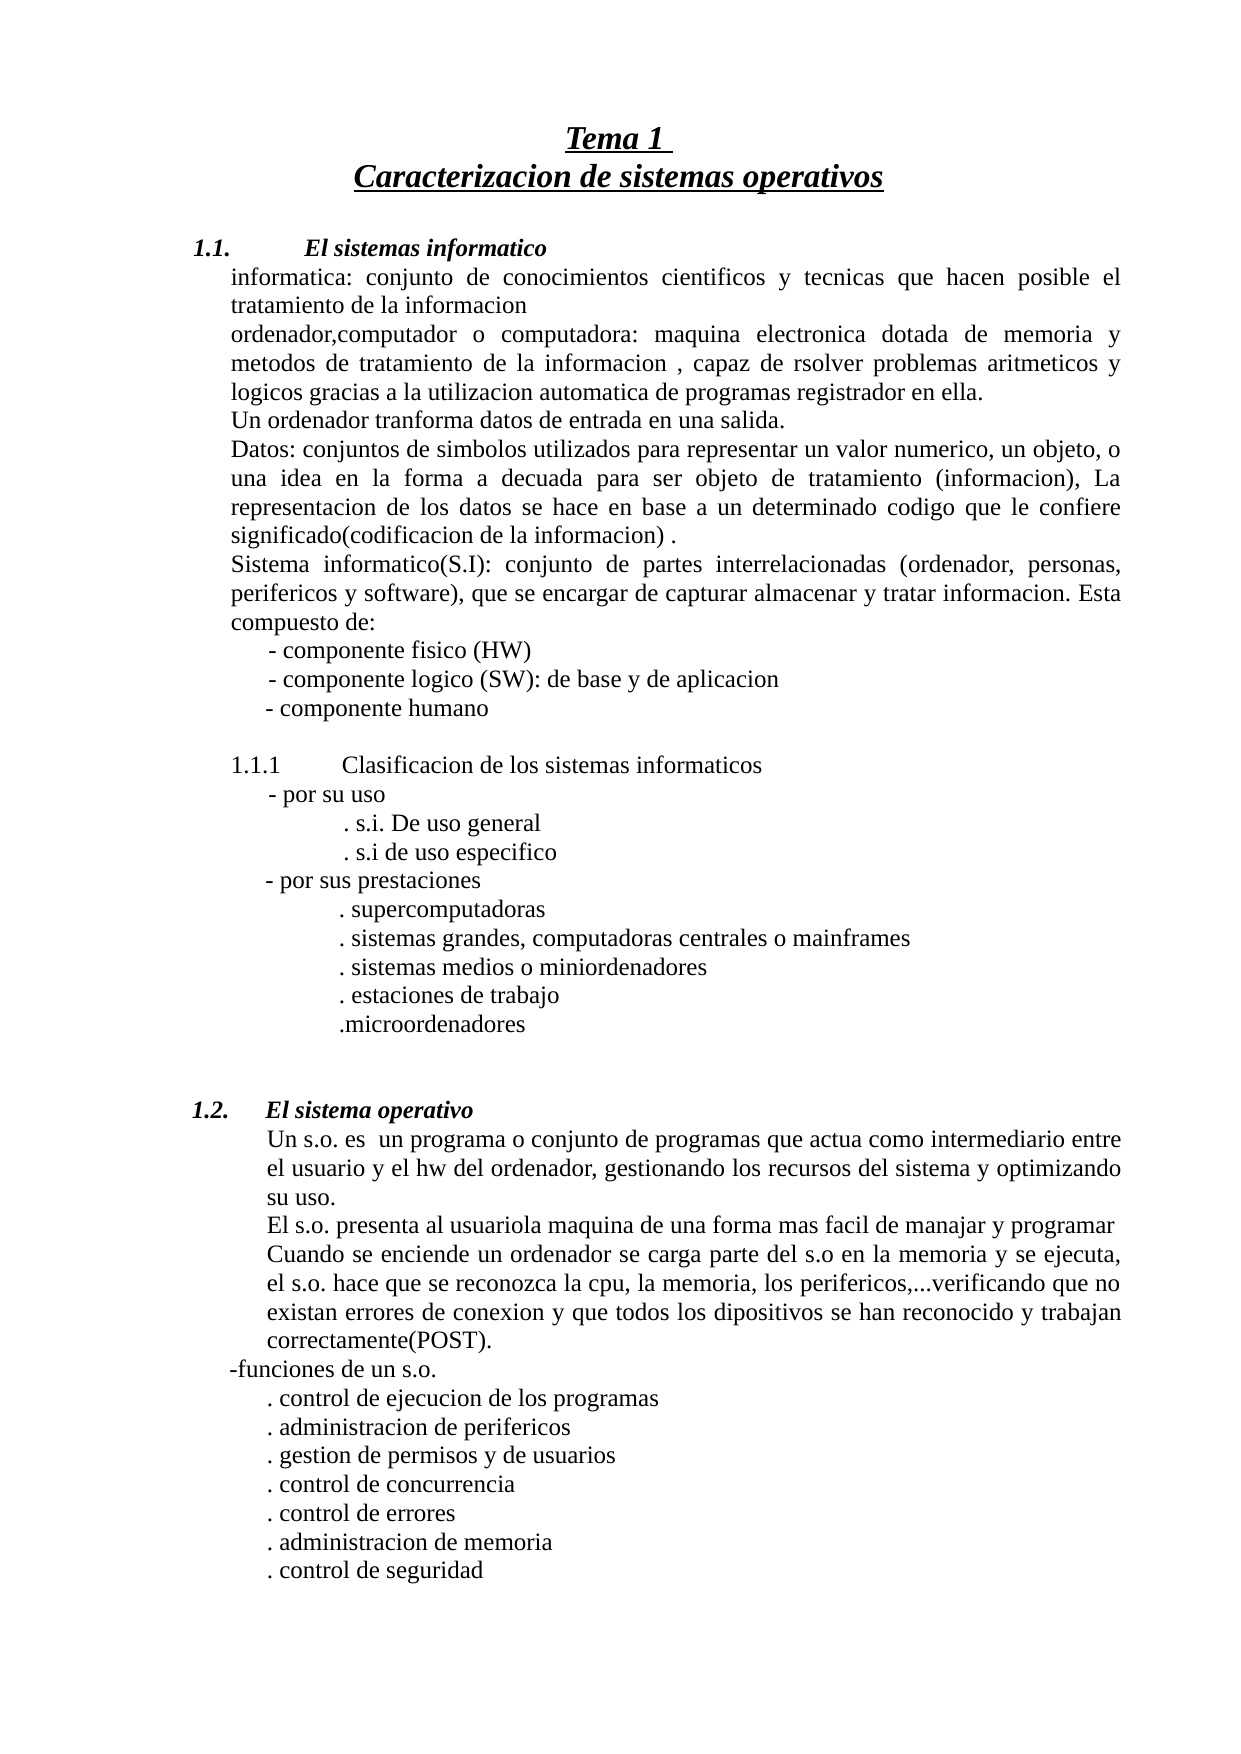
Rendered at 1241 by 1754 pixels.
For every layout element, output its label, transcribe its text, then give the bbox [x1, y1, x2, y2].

list informatica: conjunto de conocimientos cientificos y tecnicas que hacen posible el tratamiento de la informacion [193, 262, 1122, 319]
text . administracion de perifericos [229, 1412, 1122, 1441]
list ordenador,computador o computadora: maquina electronica dotada de memoria y metodos de tratamiento de la informacion , capaz de rsolver problemas aritmeticos y logicos gracias a la utilizacion automatica de programas registrador en ella. [193, 319, 1122, 406]
list Clasificacion de los sistemas informaticos [231, 751, 1122, 779]
text . gestion de permisos y de usuarios [229, 1441, 1122, 1469]
text El s.o. presenta al usuariola maquina de una forma mas facil de manajar y programar [229, 1211, 1122, 1239]
text . control de ejecucion de los programas [229, 1383, 1122, 1412]
text . control de seguridad [229, 1556, 1122, 1584]
text . sistemas grandes, computadoras centrales o mainframes [118, 923, 1122, 952]
text . sistemas medios o miniordenadores [118, 952, 1122, 981]
text . administracion de memoria [229, 1527, 1122, 1556]
text . supercomputadoras [118, 894, 1122, 923]
text -funciones de un s.o. [229, 1354, 1122, 1383]
list El sistemas informatico [193, 233, 1122, 262]
text Cuando se enciende un ordenador se carga parte del s.o en la memoria y se ejecuta, el s.o. hace que se reconozca la cpu, la memoria, los perifericos,...verificando que no existan errores de conexion y que todos los dipositivos se han reconocido y trabajan correctamente(POST). [229, 1239, 1122, 1354]
text 1.2. El sistema operativo [118, 1096, 1122, 1124]
list - por su uso [231, 779, 1122, 808]
text . control de errores [229, 1498, 1122, 1527]
list Datos: conjuntos de simbolos utilizados para representar un valor numerico, un objeto, o una idea en la forma a decuada para ser objeto de tratamiento (informacion), La representacion de los datos se hace en base a un determinado codigo que le confiere significado(codificacion de la informacion) . [193, 434, 1122, 549]
text . control de concurrencia [229, 1469, 1122, 1498]
text Un s.o. es un programa o conjunto de programas que actua como intermediario entre el usuario y el hw del ordenador, gestionando los recursos del sistema y optimizando su uso. [229, 1124, 1122, 1211]
list - componente logico (SW): de base y de aplicacion [231, 664, 1122, 693]
text - componente humano [118, 693, 1122, 722]
list . s.i de uso especifico [306, 837, 1122, 866]
list . s.i. De uso general [306, 808, 1122, 837]
text Caracterizacion de sistemas operativos [118, 156, 1122, 195]
text .microordenadores [118, 1009, 1122, 1038]
text Tema 1 [118, 118, 1122, 156]
text - por sus prestaciones [118, 866, 1122, 894]
list - componente fisico (HW) [231, 636, 1122, 664]
list Un ordenador tranforma datos de entrada en una salida. [193, 406, 1122, 434]
list Sistema informatico(S.I): conjunto de partes interrelacionadas (ordenador, personas, perifericos y software), que se encargar de capturar almacenar y tratar informacion. Esta compuesto de: [193, 549, 1122, 636]
text . estaciones de trabajo [118, 981, 1122, 1009]
